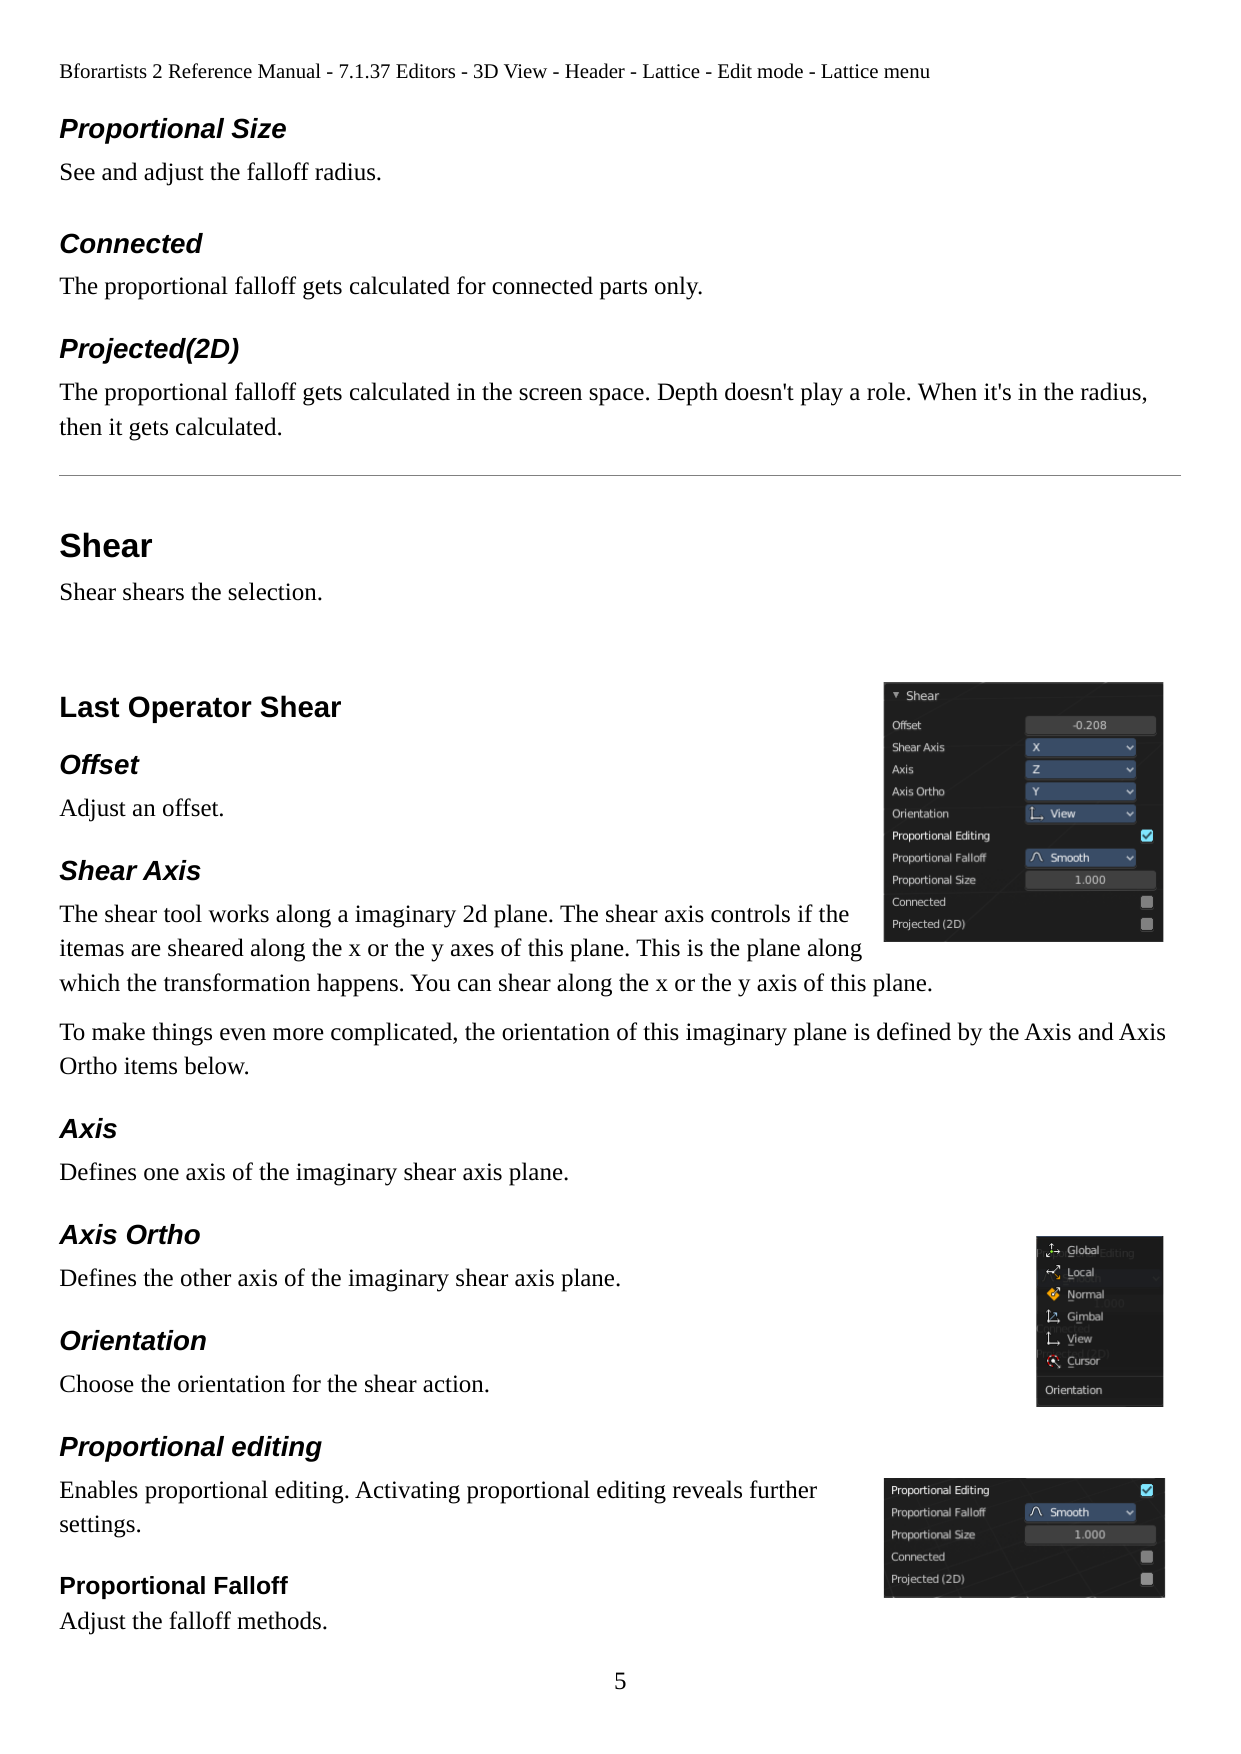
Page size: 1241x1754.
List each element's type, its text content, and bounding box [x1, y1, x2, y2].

subtitle [1164, 854, 1181, 886]
text Shear shears the selection. [59, 577, 1181, 606]
subtitle Orientation [59, 1325, 1036, 1357]
subtitle Last Operator Shear [59, 690, 883, 723]
text [1164, 793, 1181, 822]
subtitle Axis Ortho [59, 1219, 1181, 1251]
subtitle [1164, 1325, 1181, 1357]
subtitle Projected(2D) [59, 333, 1181, 365]
subtitle Shear Axis [59, 854, 883, 886]
text Choose the orientation for the shear action. [59, 1369, 1036, 1398]
subtitle Offset [59, 748, 883, 780]
subtitle Axis [59, 1113, 1181, 1145]
picture [883, 682, 1164, 942]
subtitle Proportional Falloff [59, 1571, 1181, 1599]
text Defines the other axis of the imaginary shear axis plane. [59, 1263, 1036, 1292]
subtitle Shear [59, 526, 1181, 564]
subtitle Proportional Size [59, 113, 1181, 144]
text The proportional falloff gets calculated for connected parts only. [59, 271, 1181, 300]
subtitle Proportional editing [59, 1431, 1181, 1462]
subtitle [1164, 748, 1181, 780]
text Enables proportional editing. Activating proportional editing reveals further settings. [59, 1475, 1181, 1538]
text Defines one axis of the imaginary shear axis plane. [59, 1157, 1181, 1186]
text Adjust an offset. [59, 793, 883, 822]
text The proportional falloff gets calculated in the screen space. Depth doesn't play a role. When it's in the radius, then it gets calculated. [59, 377, 1181, 441]
text Adjust the falloff methods. [59, 1606, 1181, 1634]
text The shear tool works along a imaginary 2d plane. The shear axis controls if the itemas are sheared along the x or the y axes of this plane. This is the plane along which the transformation happens. You can shear along the x or the y axis of this plane. [59, 899, 1181, 996]
subtitle [1164, 690, 1181, 723]
picture [1036, 1236, 1164, 1407]
subtitle Connected [59, 227, 1181, 259]
text To make things even more complicated, the orientation of this imaginary plane is defined by the Axis and Axis Ortho items below. [59, 1017, 1181, 1080]
text See and adjust the falloff radius. [59, 157, 1181, 186]
picture [883, 1478, 1166, 1598]
